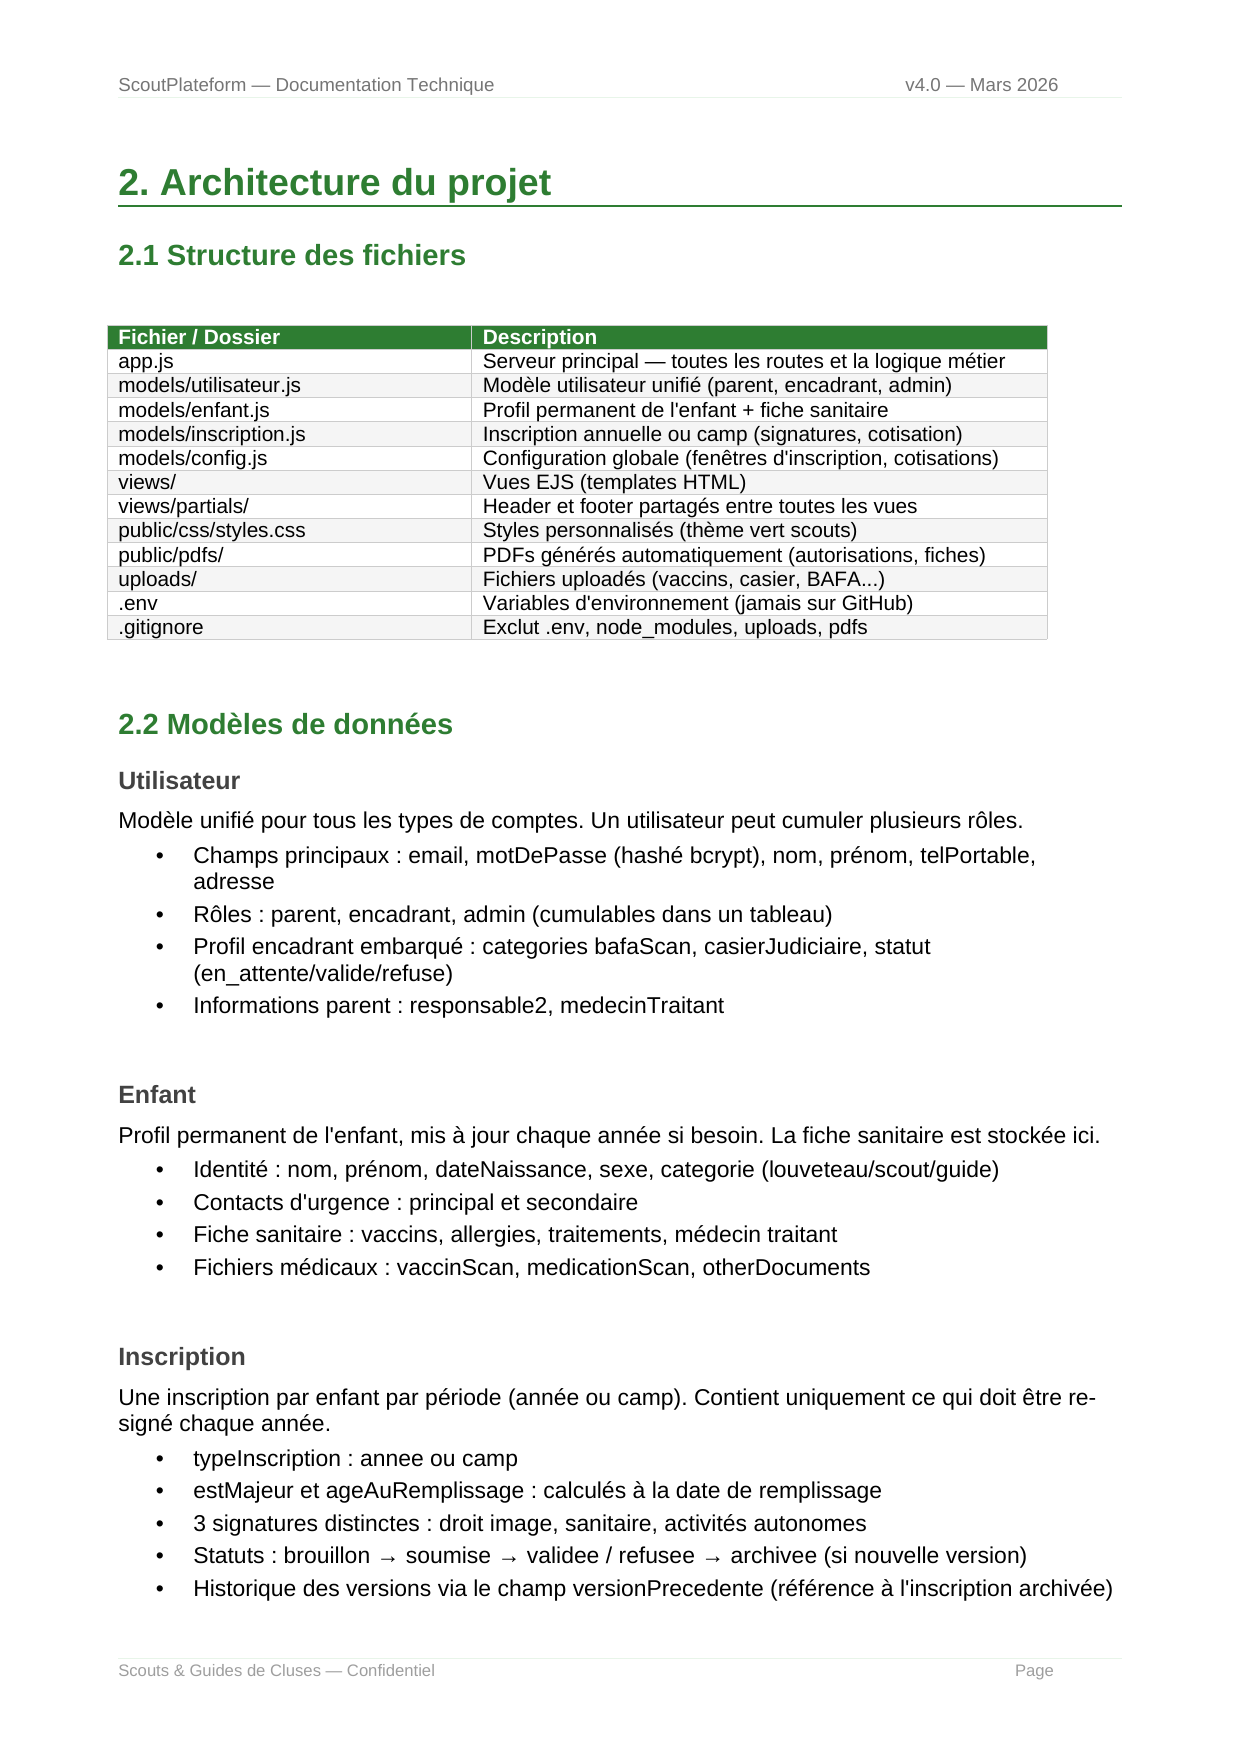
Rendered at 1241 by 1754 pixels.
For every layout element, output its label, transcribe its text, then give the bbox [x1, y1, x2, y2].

list Contacts d'urgence : principal et secondaire [156, 1189, 1122, 1215]
table_cell models/config.js [108, 447, 471, 470]
table_cell .gitignore [108, 616, 471, 639]
list Identité : nom, prénom, dateNaissance, sexe, categorie (louveteau/scout/guide) [156, 1156, 1122, 1183]
list estMajeur et ageAuRemplissage : calculés à la date de remplissage [156, 1477, 1122, 1503]
table_cell views/ [108, 471, 471, 494]
table_cell Vues EJS (templates HTML) [472, 471, 1047, 494]
text Modèle unifié pour tous les types de comptes. Un utilisateur peut cumuler plusieurs rôles. [118, 807, 1122, 833]
text Une inscription par enfant par période (année ou camp). Contient uniquement ce qui doit être re-signé chaque année. [118, 1383, 1122, 1436]
table_cell public/pdfs/ [108, 543, 471, 566]
subtitle Enfant [118, 1080, 1122, 1109]
table_cell uploads/ [108, 567, 471, 591]
table_cell app.js [108, 350, 471, 373]
subtitle 2.1 Structure des fichiers [118, 238, 1122, 271]
table_cell Profil permanent de l'enfant + fiche sanitaire [472, 398, 1047, 421]
table_cell Modèle utilisateur unifié (parent, encadrant, admin) [472, 374, 1047, 397]
list typeInscription : annee ou camp [156, 1444, 1122, 1471]
table_cell Configuration globale (fenêtres d'inscription, cotisations) [472, 447, 1047, 470]
table_cell PDFs générés automatiquement (autorisations, fiches) [472, 543, 1047, 566]
table_cell Header et footer partagés entre toutes les vues [472, 495, 1047, 518]
table_header Description [472, 326, 1047, 349]
subtitle 2. Architecture du projet [118, 160, 1122, 205]
list Fiche sanitaire : vaccins, allergies, traitements, médecin traitant [156, 1221, 1122, 1248]
list 3 signatures distinctes : droit image, sanitaire, activités autonomes [156, 1510, 1122, 1536]
table_header Fichier / Dossier [108, 326, 471, 349]
subtitle Inscription [118, 1342, 1122, 1371]
list Fichiers médicaux : vaccinScan, medicationScan, otherDocuments [156, 1254, 1122, 1280]
table_cell Variables d'environnement (jamais sur GitHub) [472, 592, 1047, 615]
list Historique des versions via le champ versionPrecedente (référence à l'inscription archivée) [156, 1575, 1122, 1601]
list Informations parent : responsable2, medecinTraitant [156, 992, 1122, 1018]
table_cell public/css/styles.css [108, 519, 471, 542]
list Champs principaux : email, motDePasse (hashé bcrypt), nom, prénom, telPortable, adresse [156, 842, 1122, 894]
table_cell models/inscription.js [108, 422, 471, 446]
list Statuts : brouillon → soumise → validee / refusee → archivee (si nouvelle version) [156, 1542, 1122, 1569]
subtitle 2.2 Modèles de données [118, 707, 1122, 741]
table_cell views/partials/ [108, 495, 471, 518]
list Profil encadrant embarqué : categories bafaScan, casierJudiciaire, statut (en_attente/valide/refuse) [156, 933, 1122, 986]
table_cell .env [108, 592, 471, 615]
list Rôles : parent, encadrant, admin (cumulables dans un tableau) [156, 901, 1122, 927]
table_cell Serveur principal — toutes les routes et la logique métier [472, 350, 1047, 373]
text Profil permanent de l'enfant, mis à jour chaque année si besoin. La fiche sanitaire est stockée ici. [118, 1122, 1122, 1148]
table_cell models/utilisateur.js [108, 374, 471, 397]
subtitle Utilisateur [118, 766, 1122, 794]
table_cell models/enfant.js [108, 398, 471, 421]
table_cell Fichiers uploadés (vaccins, casier, BAFA...) [472, 567, 1047, 591]
table_cell Styles personnalisés (thème vert scouts) [472, 519, 1047, 542]
table_cell Inscription annuelle ou camp (signatures, cotisation) [472, 422, 1047, 446]
table_cell Exclut .env, node_modules, uploads, pdfs [472, 616, 1047, 639]
